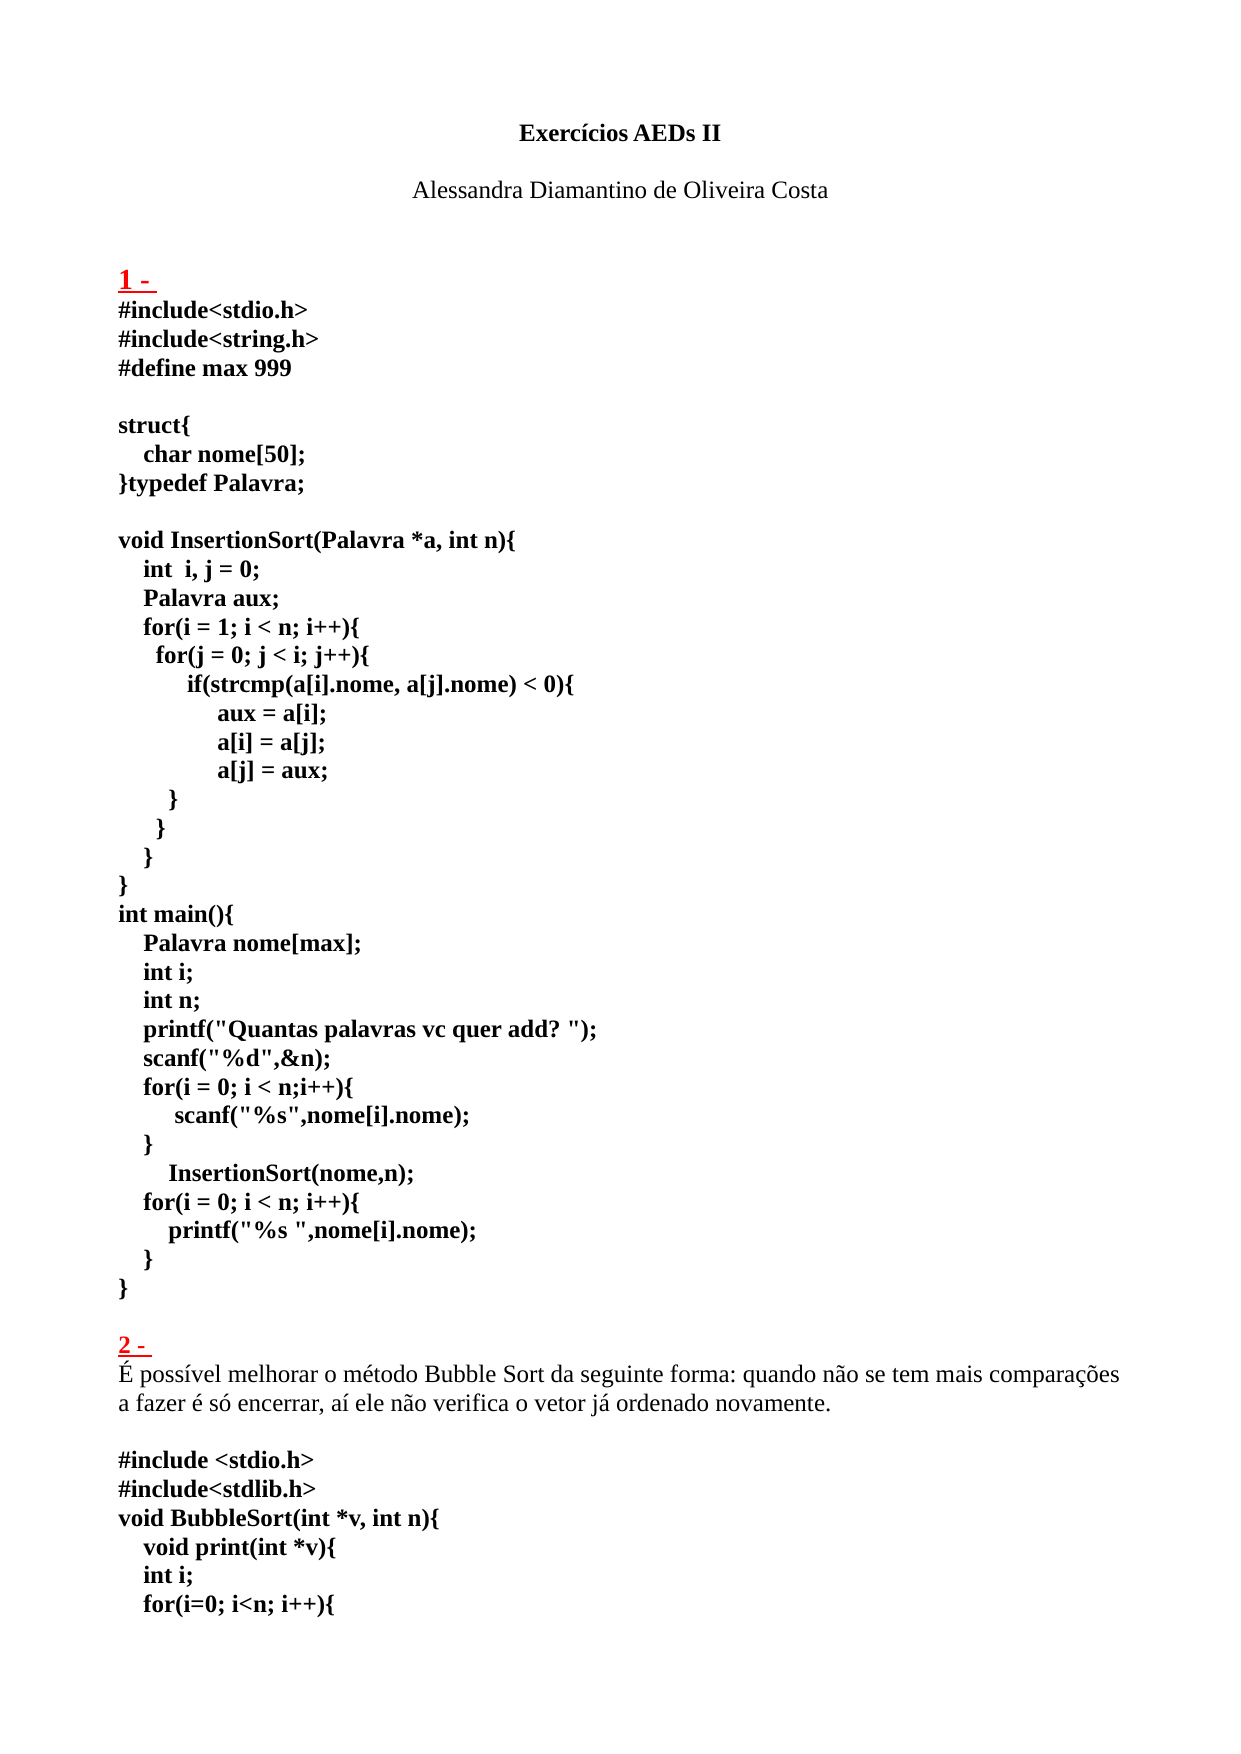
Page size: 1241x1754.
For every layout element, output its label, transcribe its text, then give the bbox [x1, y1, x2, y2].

text Alessandra Diamantino de Oliveira Costa [118, 176, 1122, 204]
text 1 - [118, 262, 1122, 295]
text int i; [118, 1560, 1122, 1589]
text void BubbleSort(int *v, int n){ [118, 1503, 1122, 1532]
text 2 - [118, 1330, 1122, 1359]
text Exercícios AEDs II [118, 118, 1122, 147]
text #include<stdlib.h> [118, 1474, 1122, 1503]
text void print(int *v){ [118, 1532, 1122, 1560]
text #include <stdio.h> [118, 1417, 1122, 1474]
text #include<stdio.h> #include<string.h> #define max 999 struct{ char nome[50]; }typedef Palavra; void InsertionSort(Palavra *a, int n){ int i, j = 0; Palavra aux; for(i = 1; i < n; i++){ for(j = 0; j < i; j++){ if(strcmp(a[i].nome, a[j].nome) < 0){ aux = a[i]; a[i] = a[j]; a[j] = aux; } } } } int main(){ Palavra nome[max]; int i; int n; printf("Quantas palavras vc quer add? "); scanf("%d",&n); for(i = 0; i < n;i++){ scanf("%s",nome[i].nome); } InsertionSort(nome,n); for(i = 0; i < n; i++){ printf("%s ",nome[i].nome); } } [118, 295, 1122, 1330]
text for(i=0; i<n; i++){ [118, 1589, 1122, 1618]
text É possível melhorar o método Bubble Sort da seguinte forma: quando não se tem mais comparações a fazer é só encerrar, aí ele não verifica o vetor já ordenado novamente. [118, 1359, 1122, 1417]
